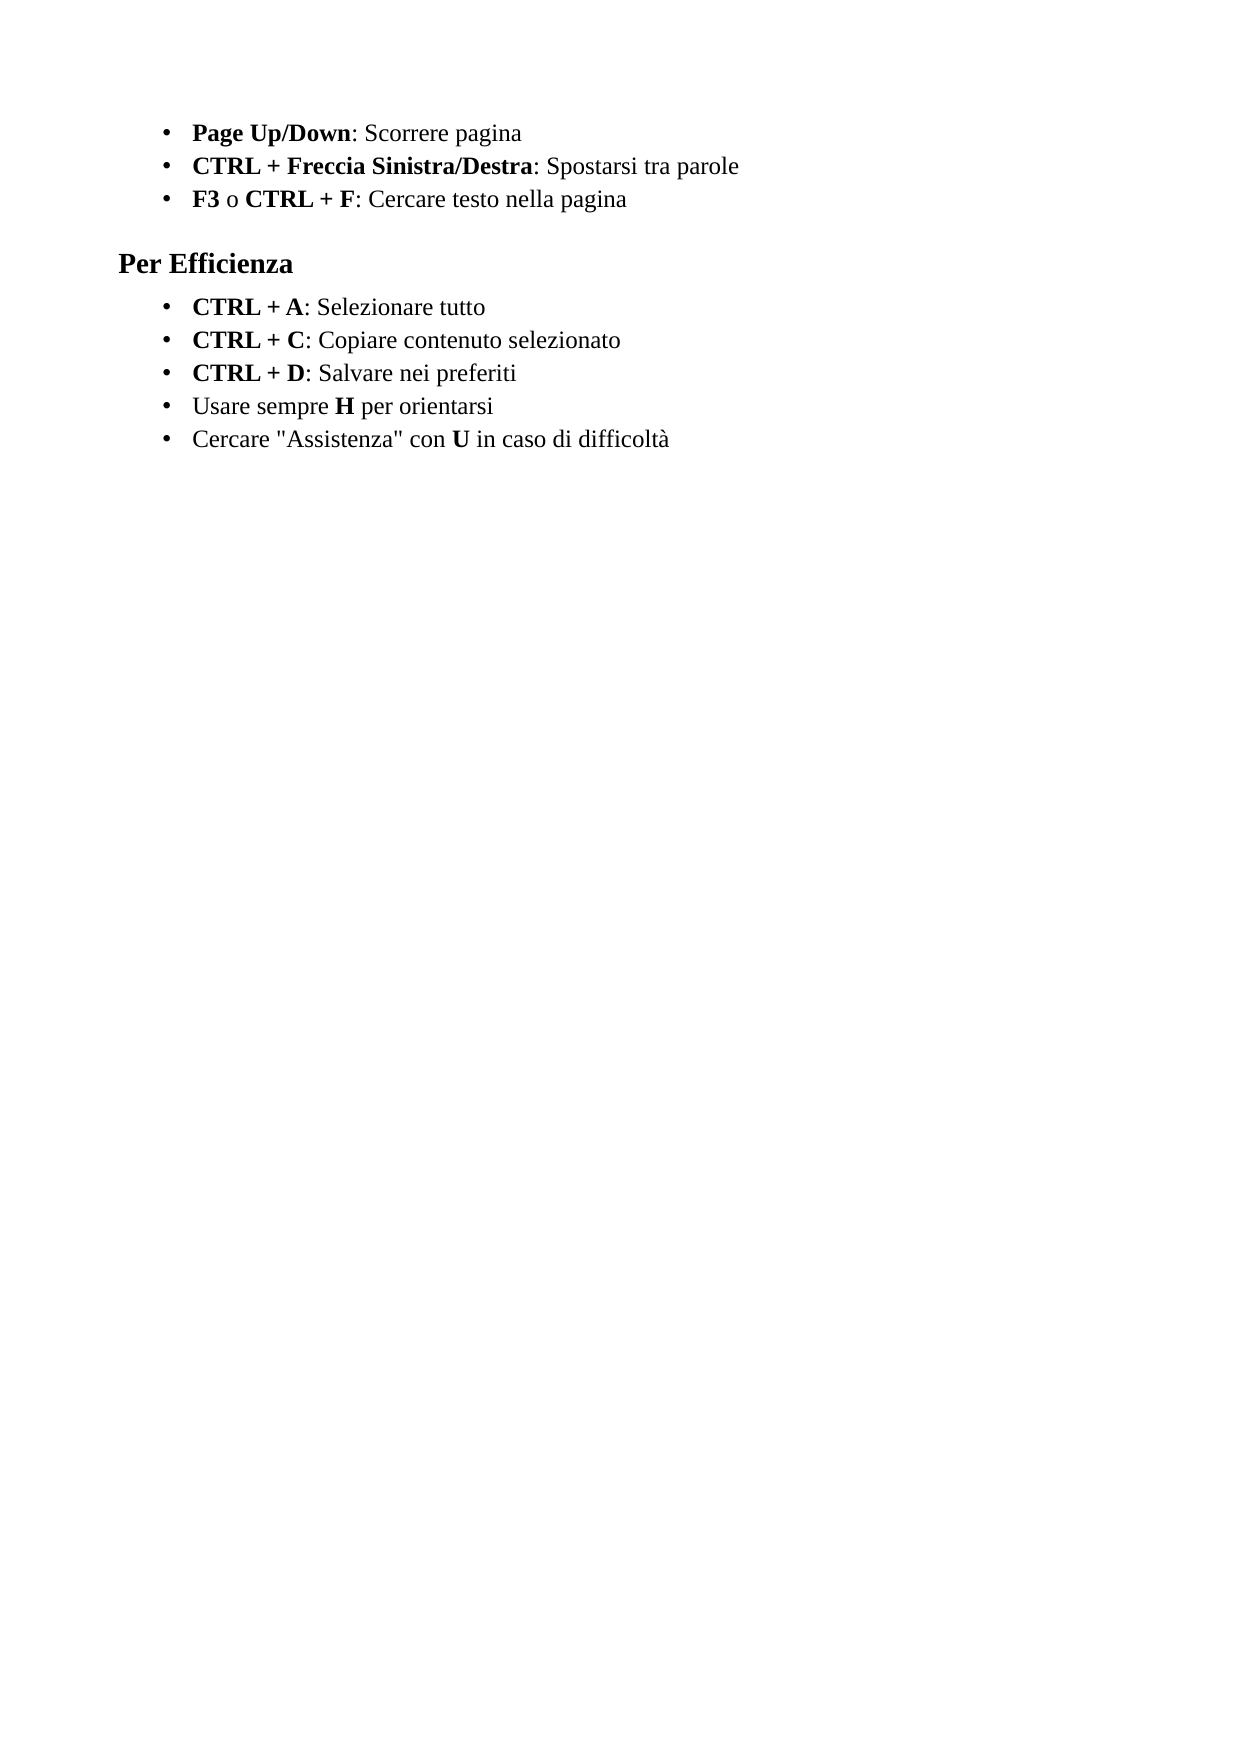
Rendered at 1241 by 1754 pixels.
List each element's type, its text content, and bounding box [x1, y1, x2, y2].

list Page Up/Down: Scorrere pagina [162, 118, 1122, 147]
list CTRL + C: Copiare contenuto selezionato [162, 325, 1122, 354]
list Cercare "Assistenza" con U in caso di difficoltà [162, 424, 1122, 453]
list F3 o CTRL + F: Cercare testo nella pagina [162, 184, 1122, 213]
list CTRL + A: Selezionare tutto [162, 292, 1122, 321]
list Usare sempre H per orientarsi [162, 391, 1122, 420]
list CTRL + D: Salvare nei preferiti [162, 358, 1122, 387]
subtitle Per Efficienza [118, 246, 1122, 280]
list CTRL + Freccia Sinistra/Destra: Spostarsi tra parole [162, 151, 1122, 180]
